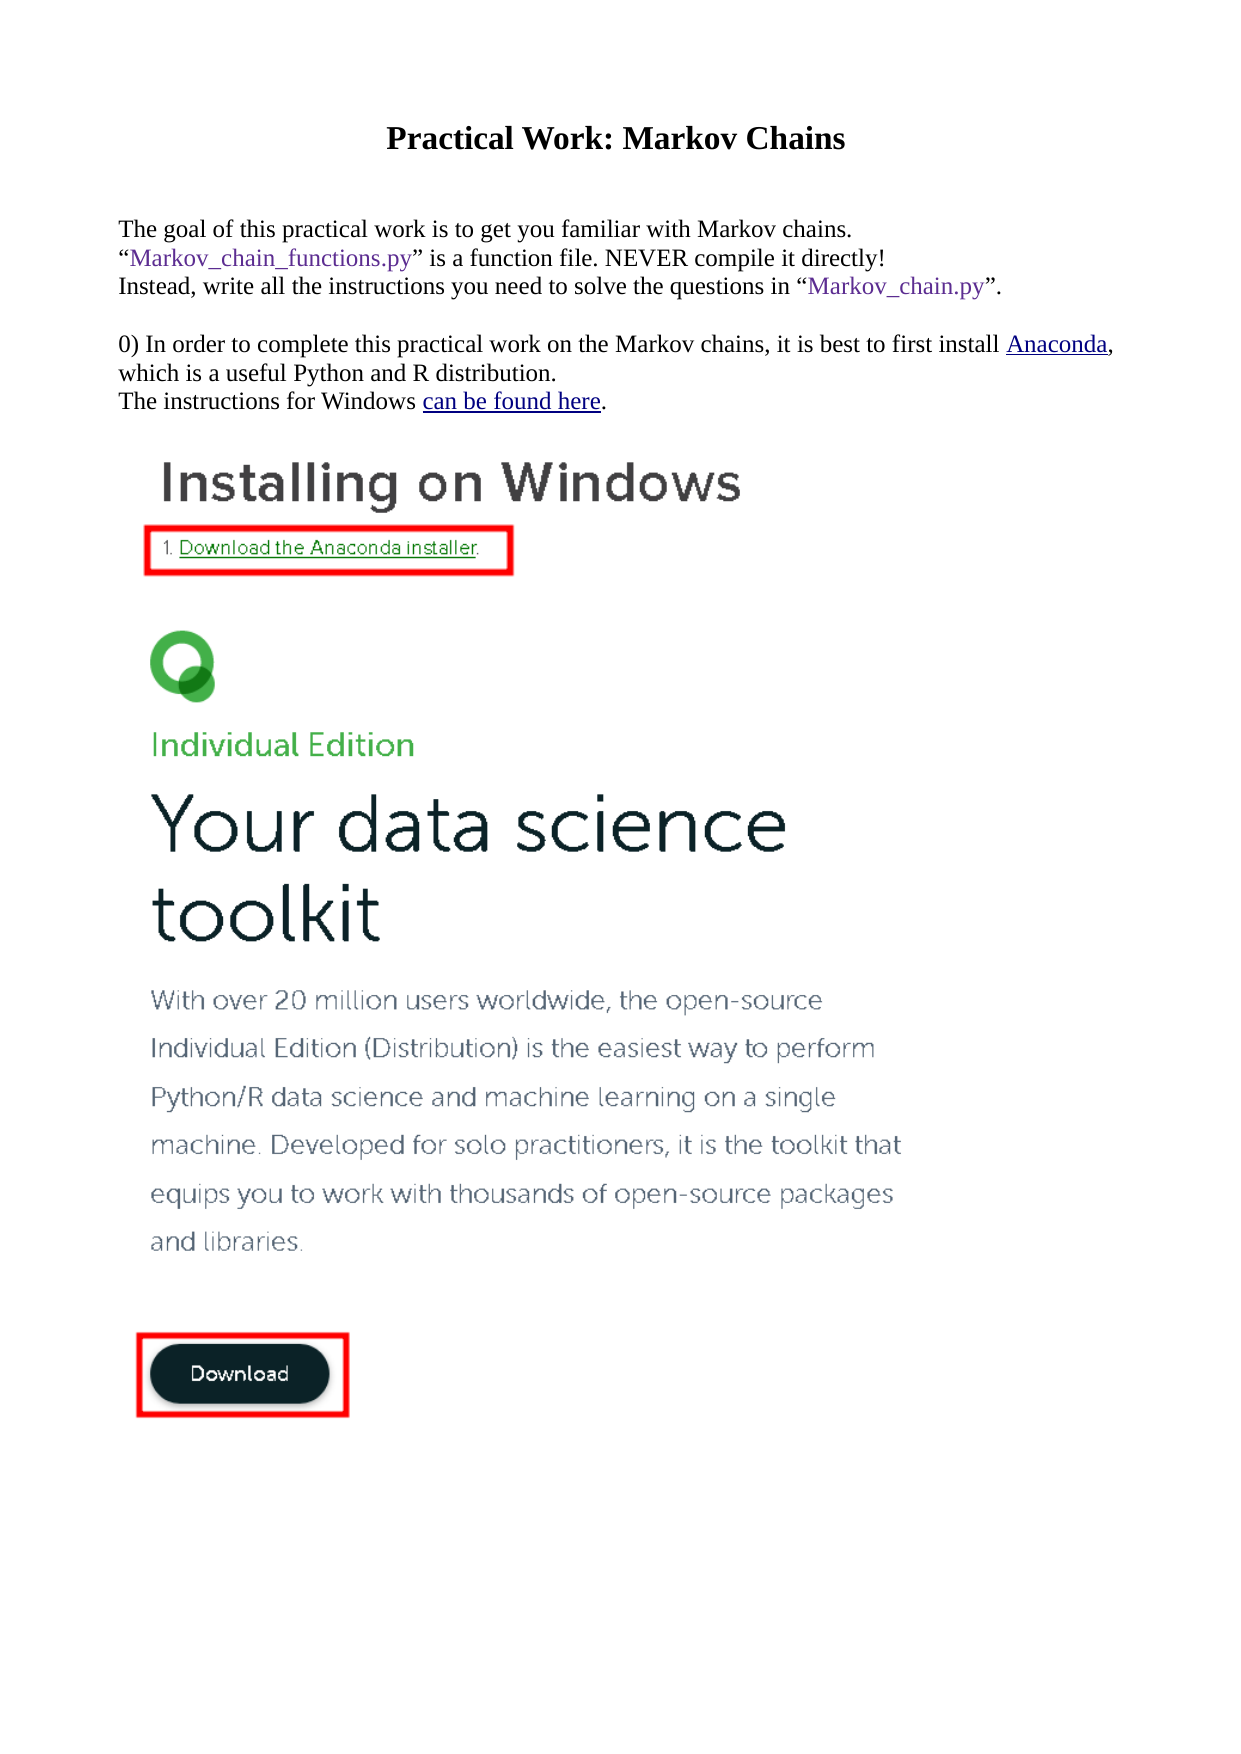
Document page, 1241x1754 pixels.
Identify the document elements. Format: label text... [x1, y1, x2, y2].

picture [118, 620, 907, 1442]
picture [118, 443, 799, 592]
text The goal of this practical work is to get you familiar with Markov chains. “Markov_chain_functions.py” is a function file. NEVER compile it directly! [118, 214, 1122, 271]
text 0) In order to complete this practical work on the Markov chains, it is best to first install Anaconda, which is a useful Python and R distribution. [118, 329, 1122, 386]
text Practical Work: Markov Chains [118, 118, 1122, 156]
text Instead, write all the instructions you need to solve the questions in “Markov_chain.py”. [118, 271, 1122, 300]
text The instructions for Windows can be found here. [118, 386, 1122, 415]
